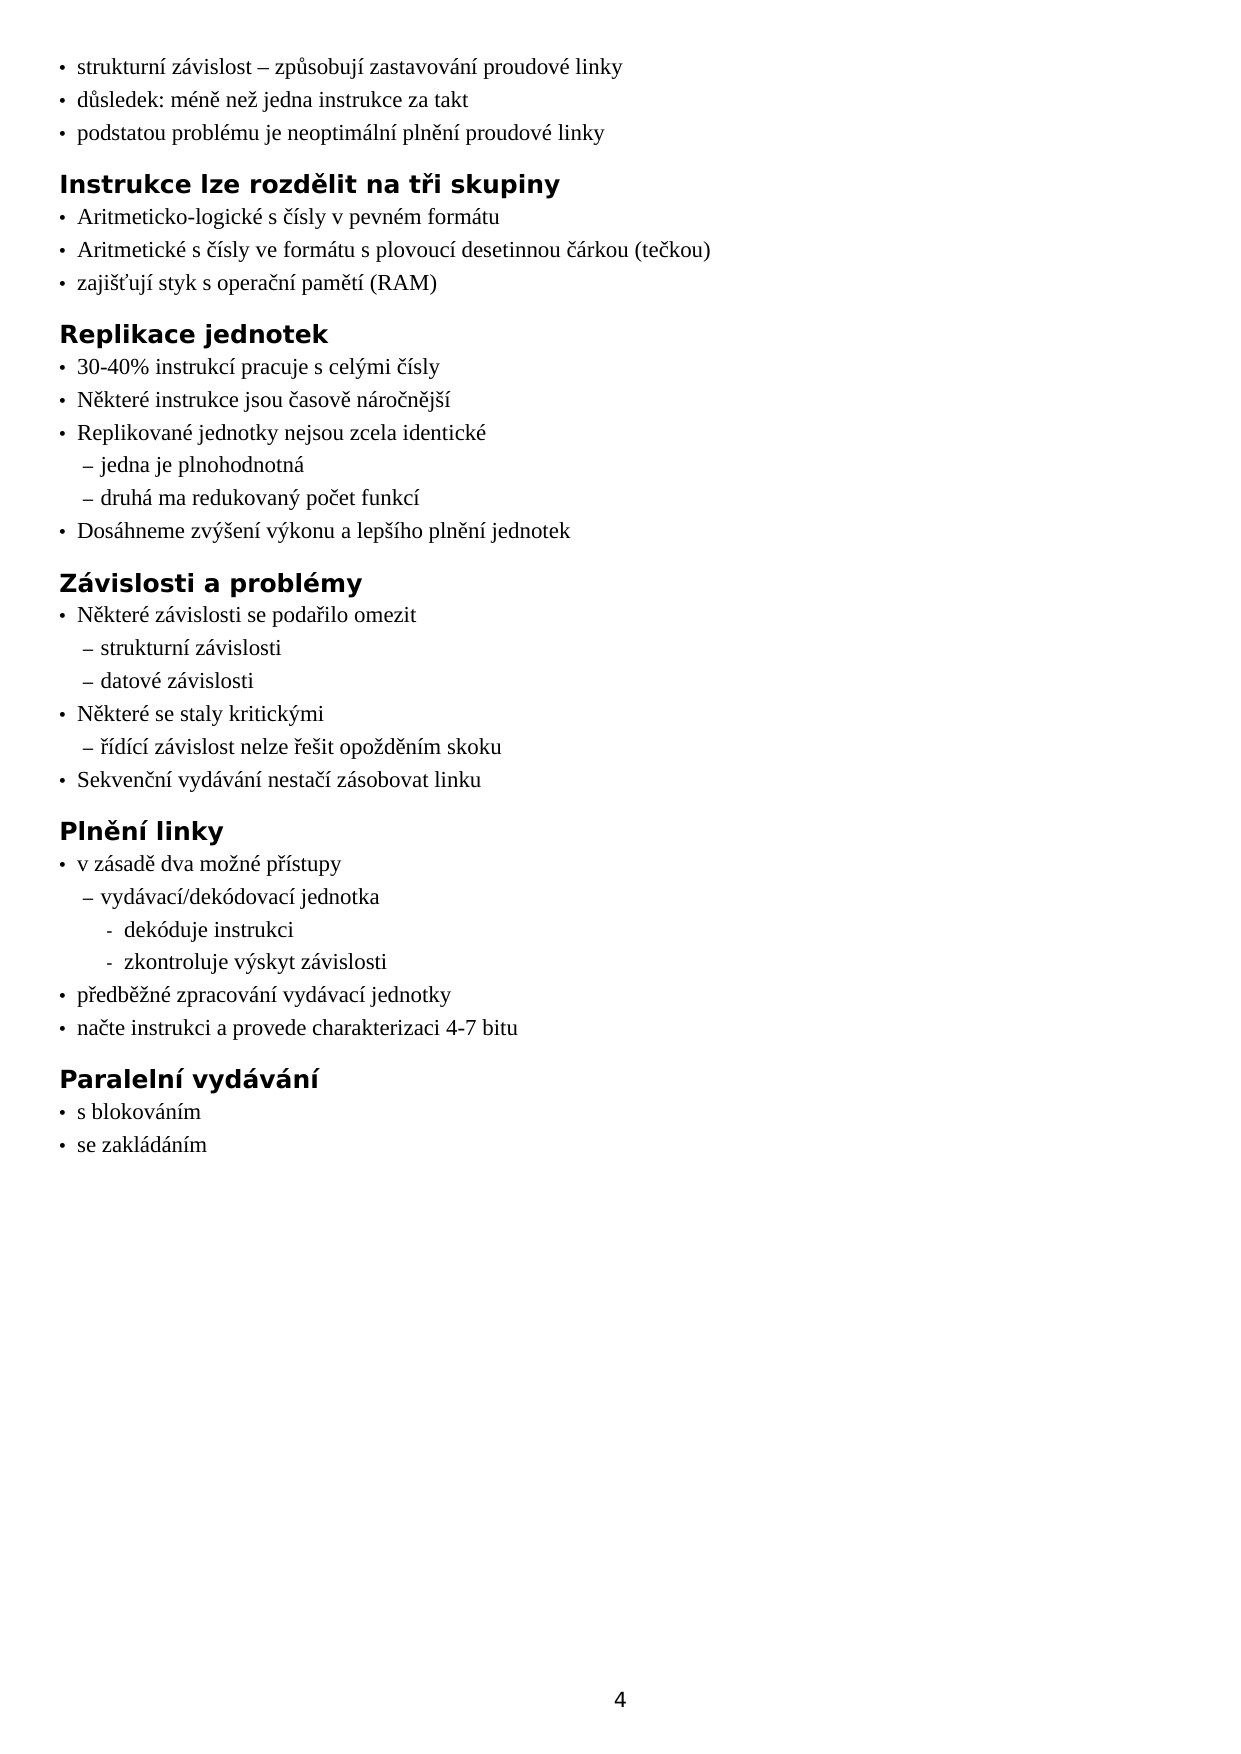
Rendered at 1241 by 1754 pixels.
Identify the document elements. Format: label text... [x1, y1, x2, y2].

list Některé se staly kritickými [59, 700, 1181, 726]
list s blokováním [59, 1098, 1181, 1125]
list načte instrukci a provede charakterizaci 4-7 bitu [59, 1014, 1181, 1040]
list zkontroluje výskyt závislosti [106, 948, 1181, 975]
list Aritmetické s čísly ve formátu s plovoucí desetinnou čárkou (tečkou) [59, 236, 1181, 262]
list Aritmeticko-logické s čísly v pevném formátu [59, 203, 1181, 229]
list zajišťují styk s operační pamětí (RAM) [59, 269, 1181, 295]
subtitle Plnění linky [59, 817, 1181, 846]
list Replikované jednotky nejsou zcela identické [59, 419, 1181, 445]
list se zakládáním [59, 1131, 1181, 1158]
subtitle Instrukce lze rozdělit na tři skupiny [59, 170, 1181, 199]
list v zásadě dva možné přístupy [59, 850, 1181, 876]
list podstatou problému je neoptimální plnění proudové linky [59, 119, 1181, 145]
list strukturní závislosti [83, 634, 1181, 661]
list datové závislosti [83, 667, 1181, 693]
list dekóduje instrukci [106, 916, 1181, 942]
list řídící závislost nelze řešit opožděním skoku [83, 733, 1181, 759]
subtitle Závislosti a problémy [59, 569, 1181, 598]
list Některé instrukce jsou časově náročnější [59, 386, 1181, 412]
list předběžné zpracování vydávací jednotky [59, 981, 1181, 1008]
list druhá ma redukovaný počet funkcí [83, 484, 1181, 511]
list vydávací/dekódovací jednotka [83, 883, 1181, 909]
subtitle Replikace jednotek [59, 320, 1181, 349]
list Sekvenční vydávání nestačí zásobovat linku [59, 766, 1181, 792]
list Dosáhneme zvýšení výkonu a lepšího plnění jednotek [59, 517, 1181, 543]
list Některé závislosti se podařilo omezit [59, 602, 1181, 628]
list důsledek: méně než jedna instrukce za takt [59, 86, 1181, 112]
subtitle Paralelní vydávání [59, 1066, 1181, 1095]
list 30-40% instrukcí pracuje s celými čísly [59, 353, 1181, 379]
list strukturní závislost – způsobují zastavování proudové linky [59, 53, 1181, 79]
list jedna je plnohodnotná [83, 452, 1181, 478]
